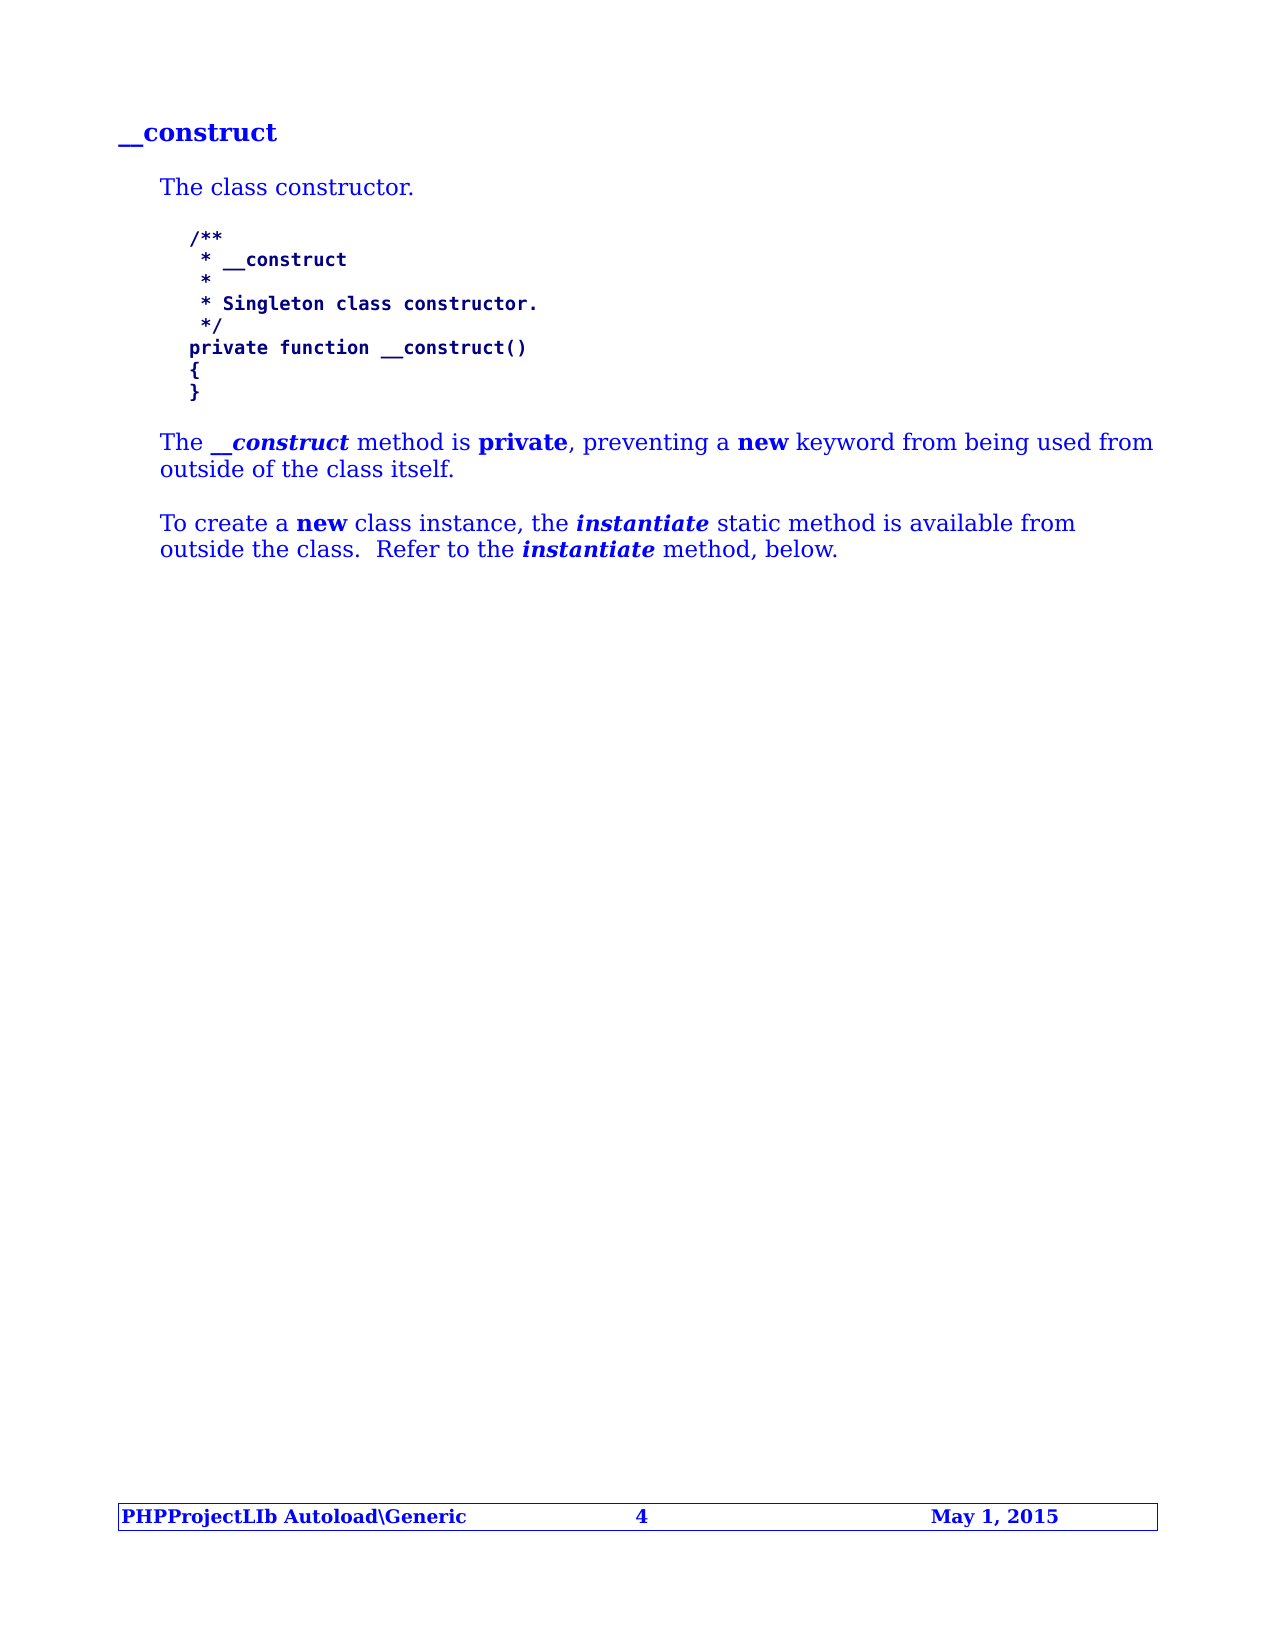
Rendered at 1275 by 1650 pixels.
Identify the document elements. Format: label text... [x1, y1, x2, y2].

list * [189, 271, 1157, 293]
list } [189, 381, 1157, 402]
list private function __construct() [189, 337, 1157, 359]
list { [189, 359, 1157, 381]
list * __construct [189, 249, 1157, 271]
list * Singleton class constructor. [189, 293, 1157, 315]
text To create a new class instance, the instantiate static method is available from outside the class. Refer to the instantiate method, below. [159, 509, 1157, 563]
text The __construct method is private, preventing a new keyword from being used from outside of the class itself. [159, 429, 1157, 483]
list /** [189, 227, 1157, 249]
title __construct [118, 118, 1157, 147]
text The class constructor. [159, 174, 1157, 201]
list */ [189, 315, 1157, 337]
